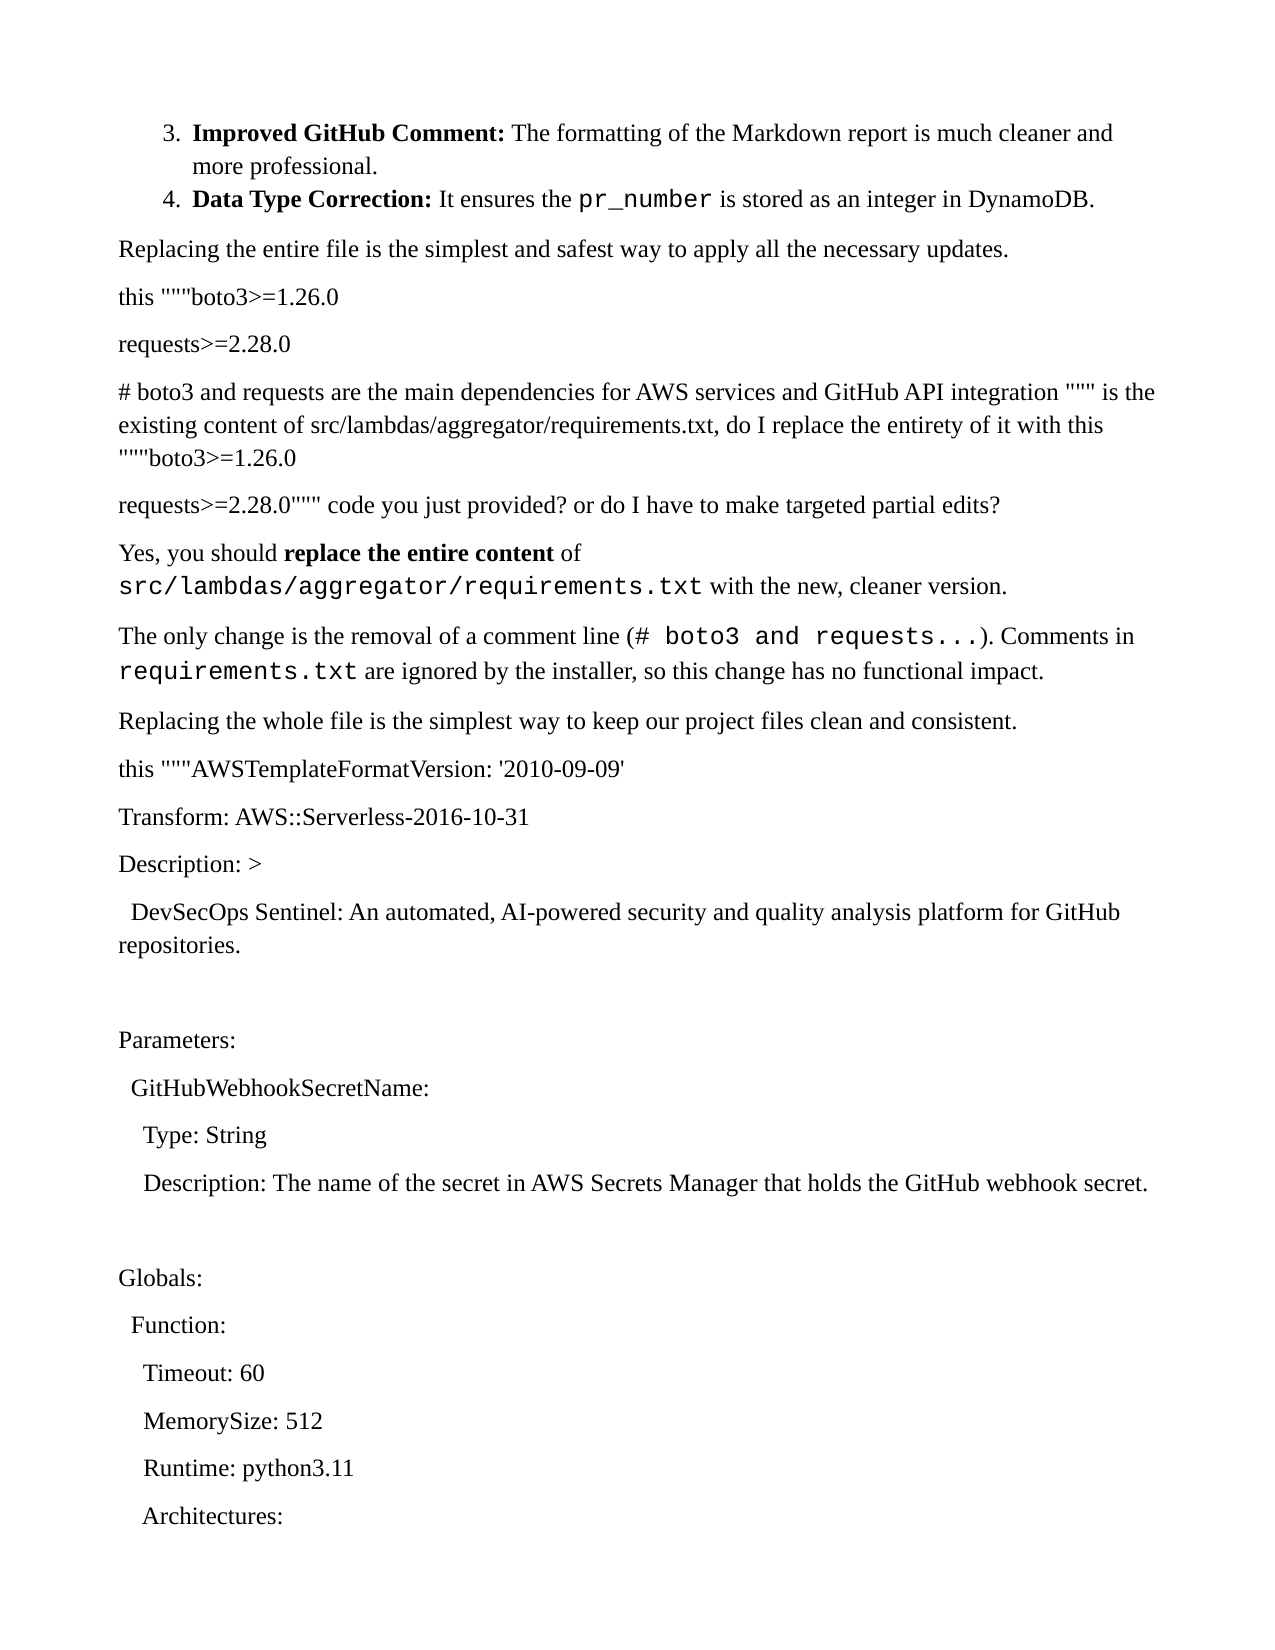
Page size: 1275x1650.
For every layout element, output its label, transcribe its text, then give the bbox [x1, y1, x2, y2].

text this """boto3>=1.26.0 [118, 282, 1157, 311]
text Runtime: python3.11 [118, 1453, 1157, 1482]
text Transform: AWS::Serverless-2016-10-31 [118, 802, 1157, 830]
text Yes, you should replace the entire content of src/lambdas/aggregator/requirements.txt with the new, cleaner version. [118, 538, 1157, 602]
text Description: The name of the secret in AWS Secrets Manager that holds the GitHub webhook secret. [118, 1168, 1157, 1197]
text Function: [118, 1311, 1157, 1339]
text Type: String [118, 1120, 1157, 1149]
list Improved GitHub Comment: The formatting of the Markdown report is much cleaner and more professional. [162, 118, 1157, 180]
list Data Type Correction: It ensures the pr_number is stored as an integer in DynamoDB. [162, 184, 1157, 215]
text Replacing the entire file is the simplest and safest way to apply all the necessary updates. [118, 234, 1157, 263]
text GitHubWebhookSecretName: [118, 1073, 1157, 1101]
text Globals: [118, 1263, 1157, 1292]
text Replacing the whole file is the simplest way to keep our project files clean and consistent. [118, 706, 1157, 735]
text Architectures: [118, 1501, 1157, 1530]
text Timeout: 60 [118, 1358, 1157, 1387]
text requests>=2.28.0 [118, 329, 1157, 358]
text this """AWSTemplateFormatVersion: '2010-09-09' [118, 754, 1157, 783]
text requests>=2.28.0""" code you just provided? or do I have to make targeted partial edits? [118, 491, 1157, 519]
text Description: > [118, 849, 1157, 878]
text The only change is the removal of a comment line (# boto3 and requests...). Comments in requirements.txt are ignored by the installer, so this change has no functional impact. [118, 621, 1157, 687]
text Parameters: [118, 1025, 1157, 1054]
text # boto3 and requests are the main dependencies for AWS services and GitHub API integration """ is the existing content of src/lambdas/aggregator/requirements.txt, do I replace the entirety of it with this """boto3>=1.26.0 [118, 377, 1157, 472]
text MemorySize: 512 [118, 1406, 1157, 1434]
text DevSecOps Sentinel: An automated, AI-powered security and quality analysis platform for GitHub repositories. [118, 897, 1157, 958]
